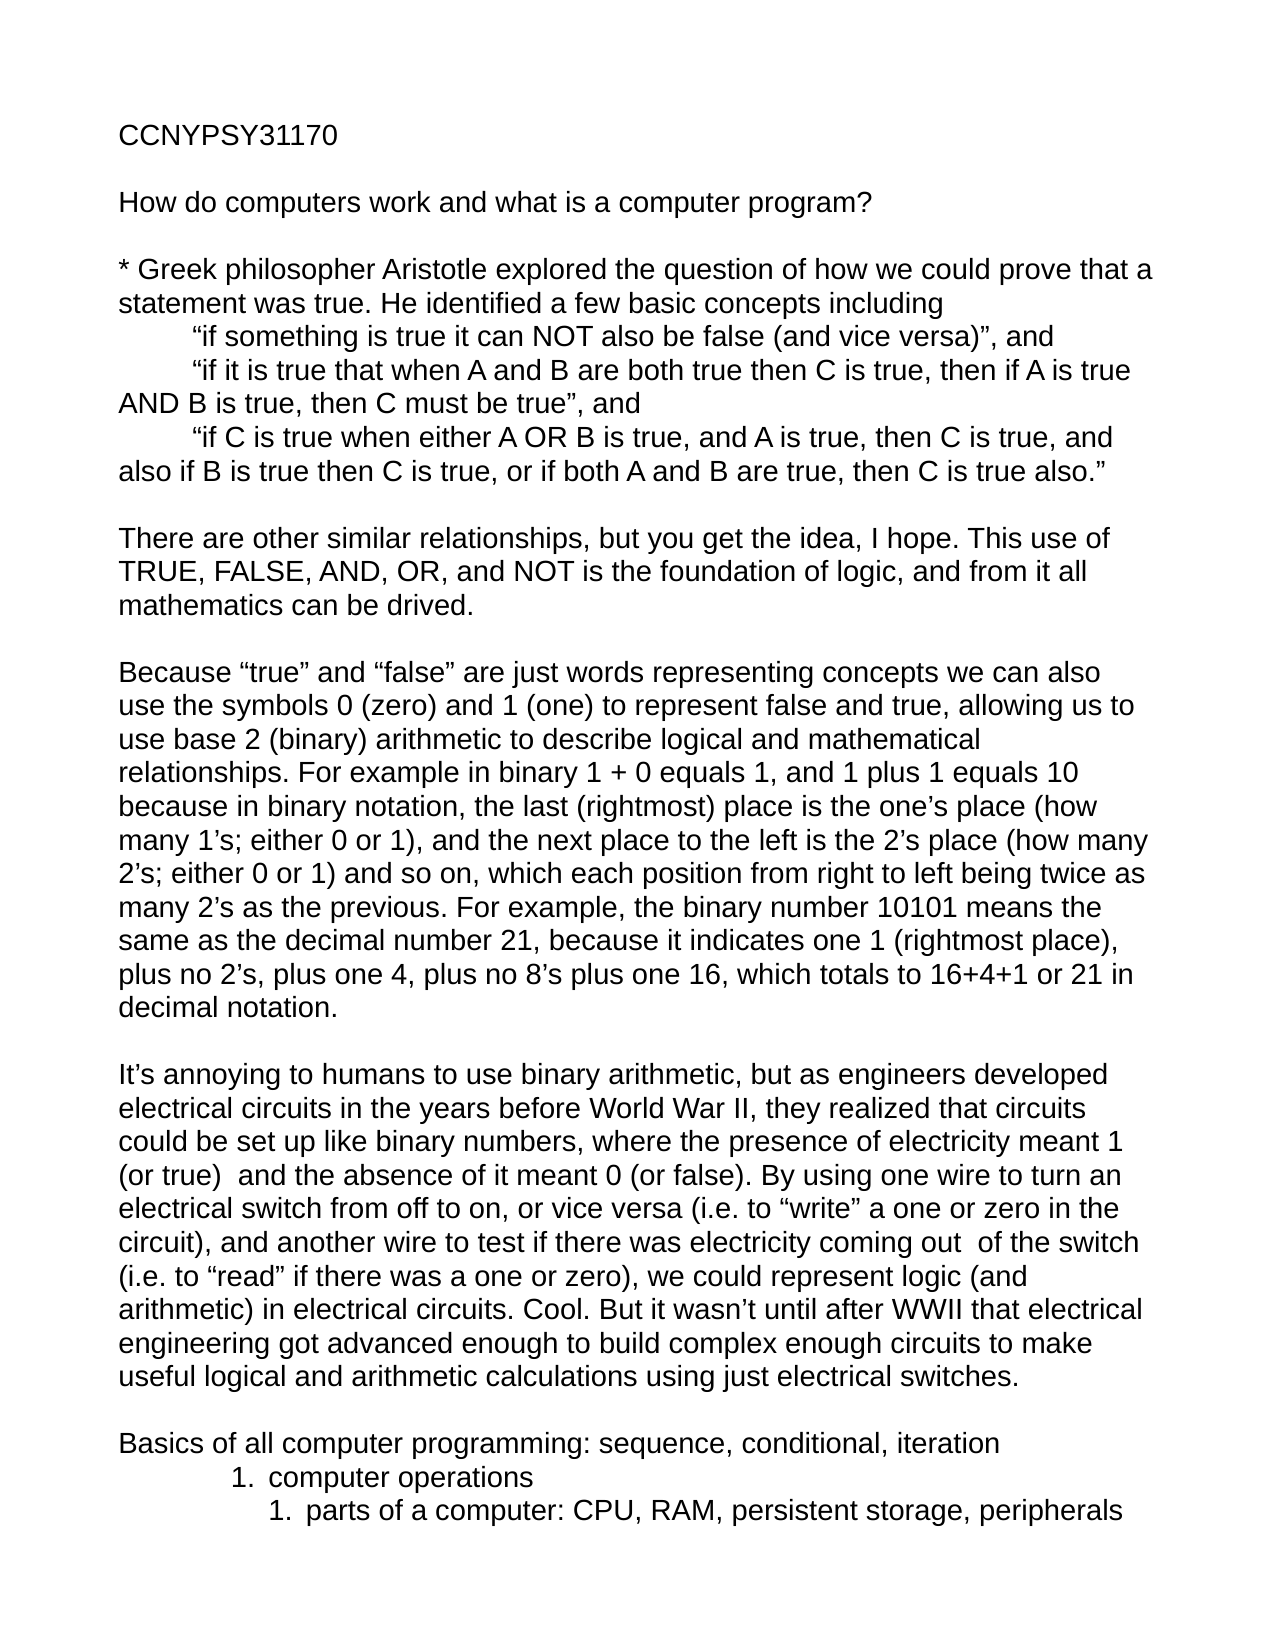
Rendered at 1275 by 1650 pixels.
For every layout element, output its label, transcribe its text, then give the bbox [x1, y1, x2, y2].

text * Greek philosopher Aristotle explored the question of how we could prove that a statement was true. He identified a few basic concepts including [118, 252, 1157, 319]
text “if something is true it can NOT also be false (and vice versa)”, and [118, 319, 1157, 353]
text Basics of all computer programming: sequence, conditional, iteration [118, 1426, 1157, 1460]
text Because “true” and “false” are just words representing concepts we can also use the symbols 0 (zero) and 1 (one) to represent false and true, allowing us to use base 2 (binary) arithmetic to describe logical and mathematical relationships. For example in binary 1 + 0 equals 1, and 1 plus 1 equals 10 because in binary notation, the last (rightmost) place is the one’s place (how many 1’s; either 0 or 1), and the next place to the left is the 2’s place (how many 2’s; either 0 or 1) and so on, which each position from right to left being twice as many 2’s as the previous. For example, the binary number 10101 means the same as the decimal number 21, because it indicates one 1 (rightmost place), plus no 2’s, plus one 4, plus no 8’s plus one 16, which totals to 16+4+1 or 21 in decimal notation. [118, 655, 1157, 1024]
list computer operations [231, 1460, 1157, 1493]
text There are other similar relationships, but you get the idea, I hope. This use of TRUE, FALSE, AND, OR, and NOT is the foundation of logic, and from it all mathematics can be drived. [118, 521, 1157, 621]
text It’s annoying to humans to use binary arithmetic, but as engineers developed electrical circuits in the years before World War II, they realized that circuits could be set up like binary numbers, where the presence of electricity meant 1 (or true) and the absence of it meant 0 (or false). By using one wire to turn an electrical switch from off to on, or vice versa (i.e. to “write” a one or zero in the circuit), and another wire to test if there was electricity coming out of the switch (i.e. to “read” if there was a one or zero), we could represent logic (and arithmetic) in electrical circuits. Cool. But it wasn’t until after WWII that electrical engineering got advanced enough to build complex enough circuits to make useful logical and arithmetic calculations using just electrical switches. [118, 1057, 1157, 1393]
text CCNYPSY31170 [118, 118, 1157, 152]
text “if it is true that when A and B are both true then C is true, then if A is true AND B is true, then C must be true”, and [118, 353, 1157, 420]
text How do computers work and what is a computer program? [118, 185, 1157, 219]
list parts of a computer: CPU, RAM, persistent storage, peripherals [268, 1493, 1157, 1527]
text “if C is true when either A OR B is true, and A is true, then C is true, and also if B is true then C is true, or if both A and B are true, then C is true also.” [118, 420, 1157, 487]
